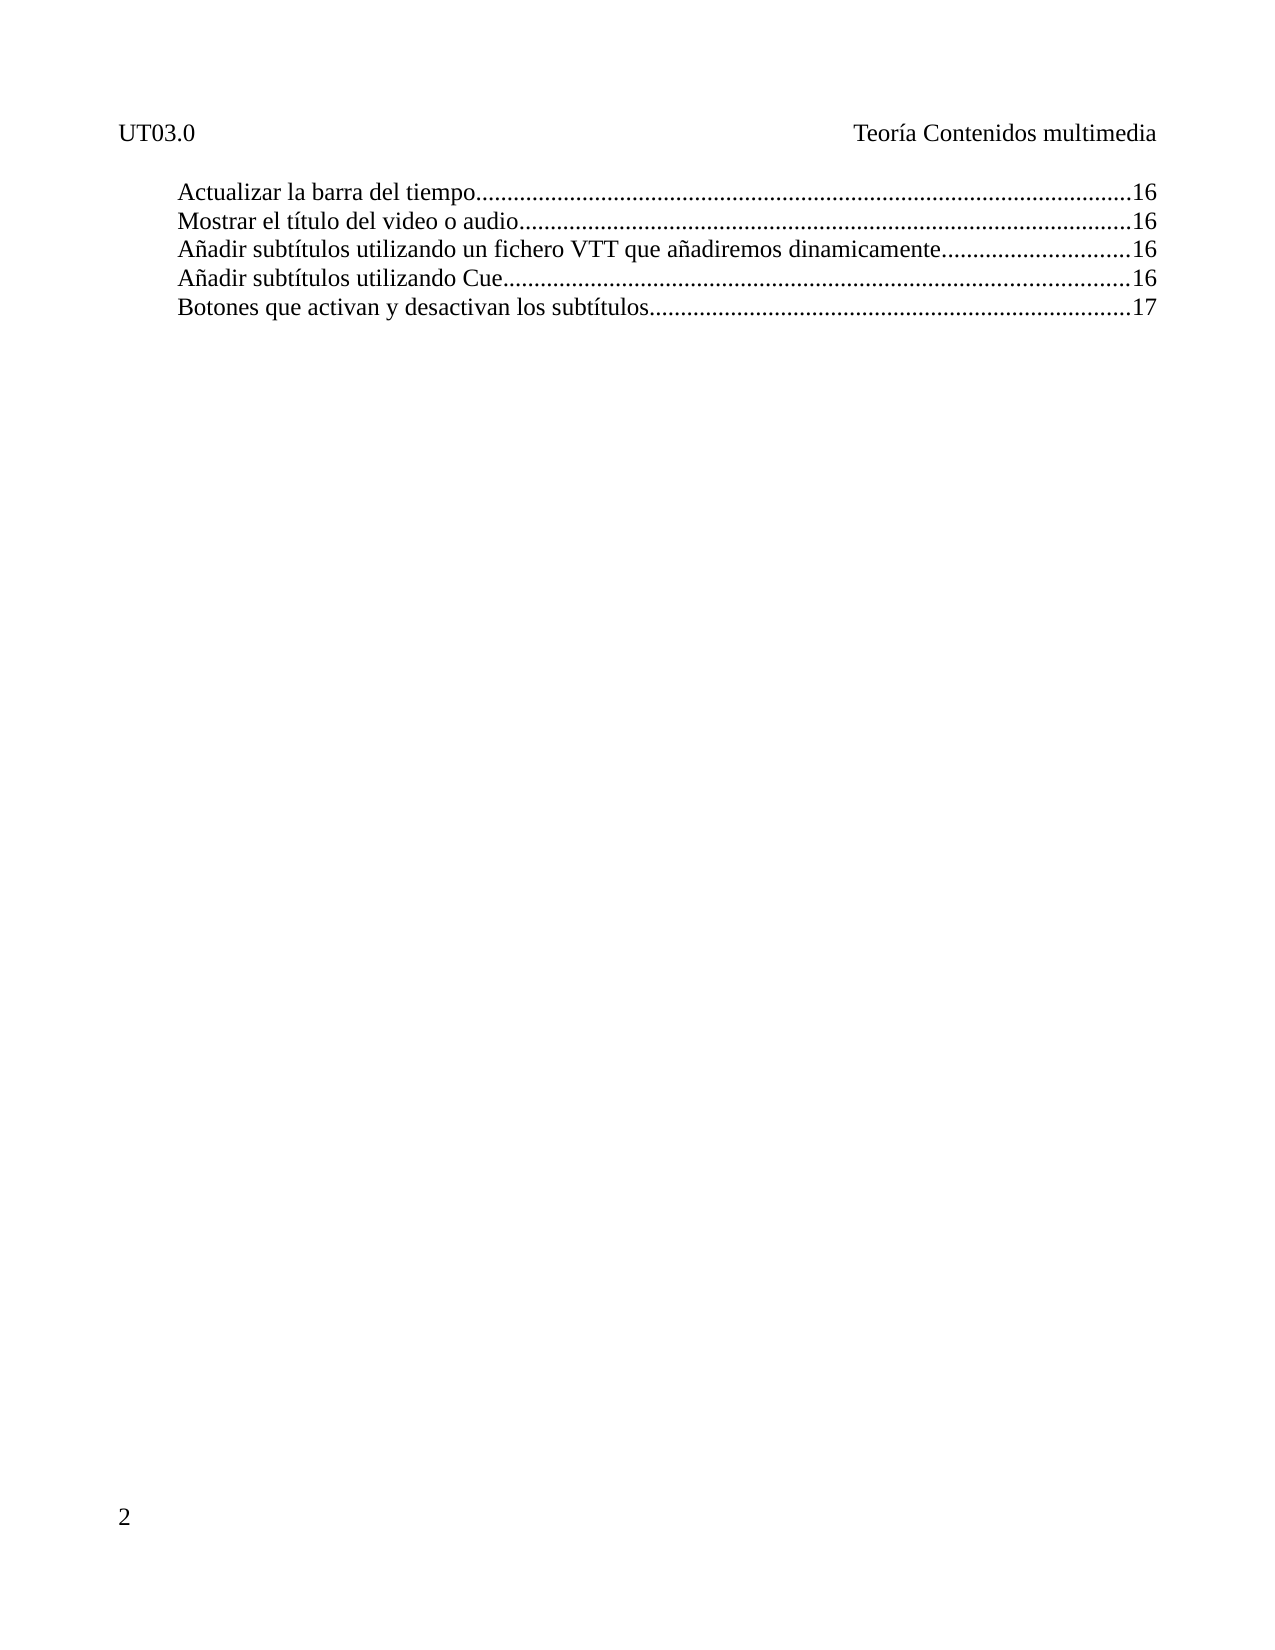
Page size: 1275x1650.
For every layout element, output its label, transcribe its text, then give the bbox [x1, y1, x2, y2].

text Añadir subtítulos utilizando Cue. 16 [177, 263, 1157, 292]
text Actualizar la barra del tiempo 16 [177, 177, 1157, 206]
text Mostrar el título del video o audio 16 [177, 206, 1157, 234]
text Añadir subtítulos utilizando un fichero VTT que añadiremos dinamicamente. 16 [177, 234, 1157, 263]
text Botones que activan y desactivan los subtítulos 17 [177, 292, 1157, 321]
